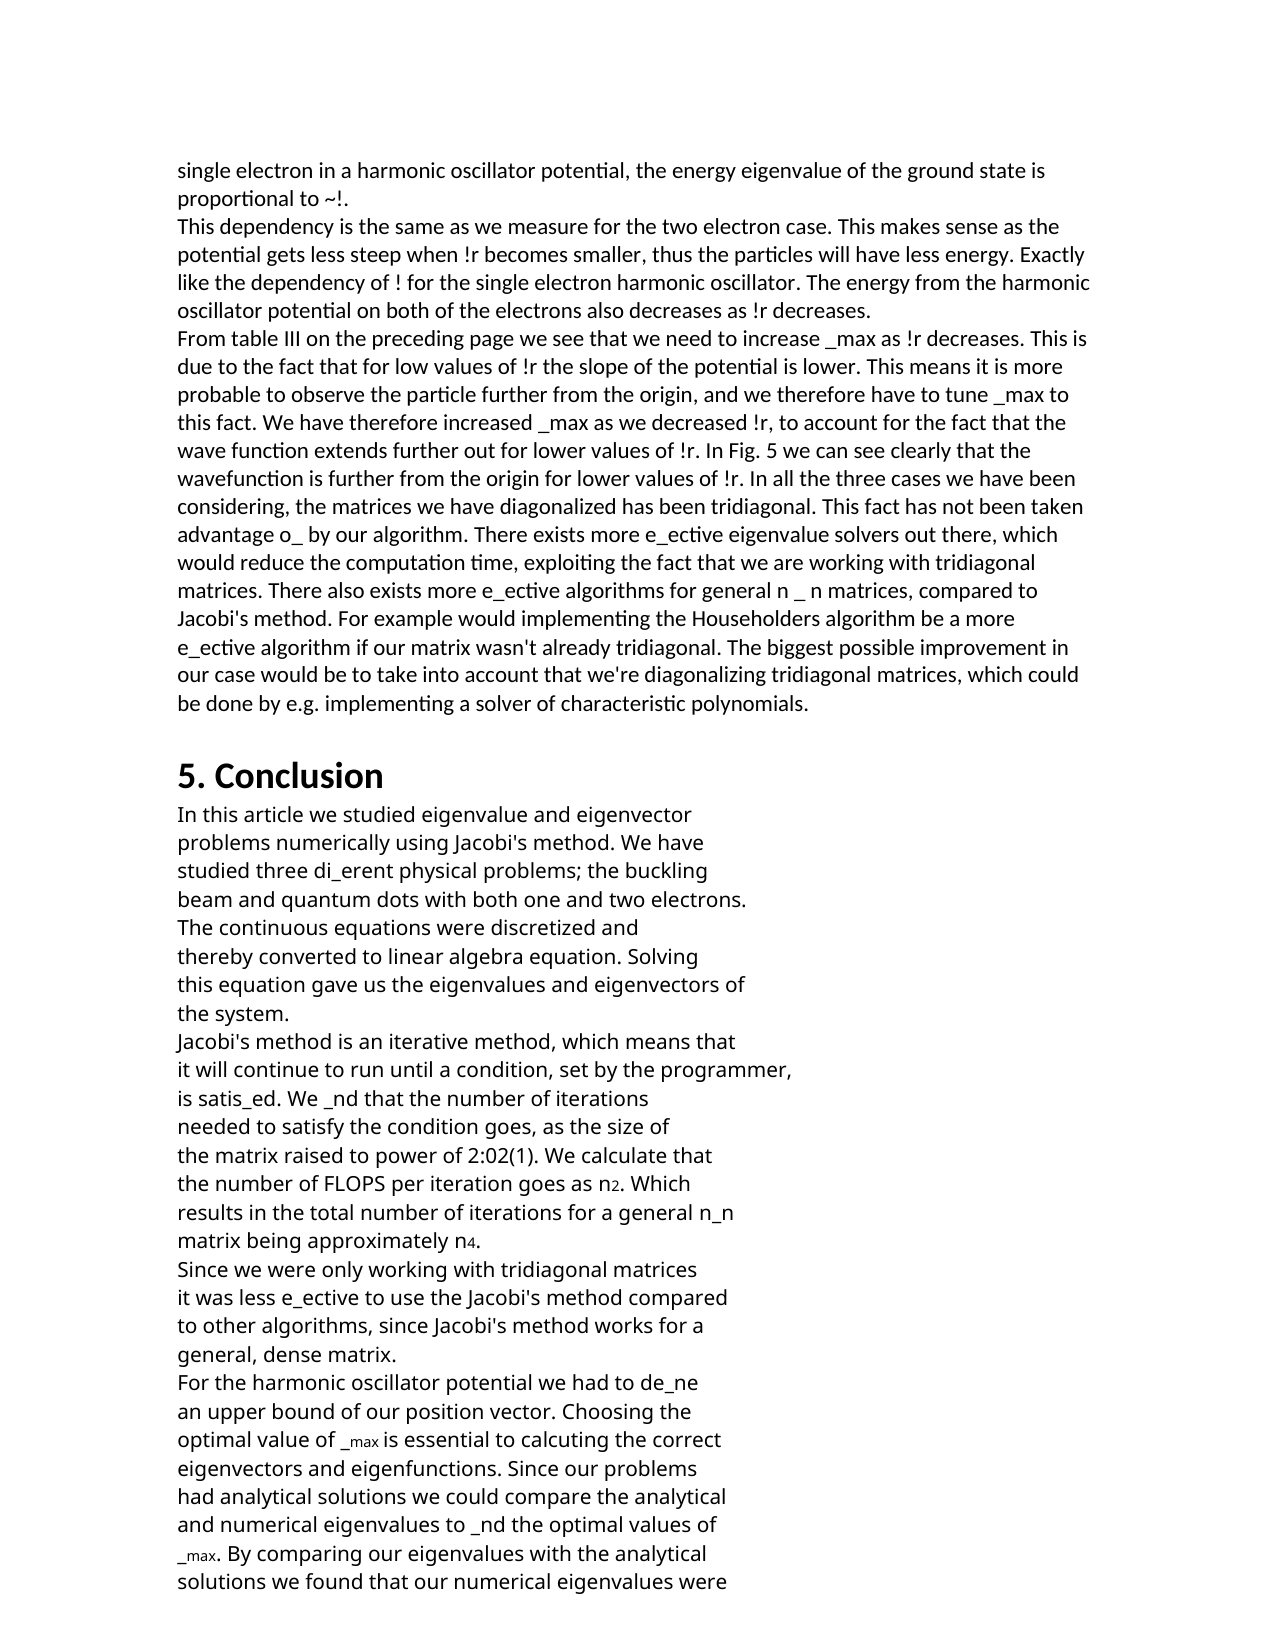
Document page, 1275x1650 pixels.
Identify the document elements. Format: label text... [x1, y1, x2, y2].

text results in the total number of iterations for a general n_n [177, 1198, 1098, 1226]
text In this article we studied eigenvalue and eigenvector [177, 800, 1098, 828]
text problems numerically using Jacobi's method. We have [177, 828, 1098, 857]
text matrix being approximately n4. [177, 1226, 1098, 1255]
text to other algorithms, since Jacobi's method works for a [177, 1312, 1098, 1340]
text had analytical solutions we could compare the analytical [177, 1482, 1098, 1511]
text For the harmonic oscillator potential we had to de_ne [177, 1368, 1098, 1397]
text single electron in a harmonic oscillator potential, the energy eigenvalue of the ground state is proportional to ~!. [177, 156, 1098, 212]
text it was less e_ective to use the Jacobi's method compared [177, 1283, 1098, 1312]
text optimal value of _max is essential to calcuting the correct [177, 1425, 1098, 1454]
text _max. By comparing our eigenvalues with the analytical [177, 1539, 1098, 1567]
text it will continue to run until a condition, set by the programmer, [177, 1056, 1098, 1084]
text the system. [177, 999, 1098, 1027]
text Since we were only working with tridiagonal matrices [177, 1255, 1098, 1283]
text the matrix raised to power of 2:02(1). We calculate that [177, 1141, 1098, 1169]
text eigenvectors and eigenfunctions. Since our problems [177, 1454, 1098, 1482]
text and numerical eigenvalues to _nd the optimal values of [177, 1511, 1098, 1539]
text thereby converted to linear algebra equation. Solving [177, 942, 1098, 970]
text the number of FLOPS per iteration goes as n2. Which [177, 1169, 1098, 1198]
text From table III on the preceding page we see that we need to increase _max as !r decreases. This is due to the fact that for low values of !r the slope of the potential is lower. This means it is more probable to observe the particle further from the origin, and we therefore have to tune _max to this fact. We have therefore increased _max as we decreased !r, to account for the fact that the wave function extends further out for lower values of !r. In Fig. 5 we can see clearly that the wavefunction is further from the origin for lower values of !r. In all the three cases we have been considering, the matrices we have diagonalized has been tridiagonal. This fact has not been taken advantage o_ by our algorithm. There exists more e_ective eigenvalue solvers out there, which would reduce the computation time, exploiting the fact that we are working with tridiagonal matrices. There also exists more e_ective algorithms for general n _ n matrices, compared to Jacobi's method. For example would implementing the Householders algorithm be a more e_ective algorithm if our matrix wasn't already tridiagonal. The biggest possible improvement in our case would be to take into account that we're diagonalizing tridiagonal matrices, which could be done by e.g. implementing a solver of characteristic polynomials. [177, 324, 1098, 717]
text The continuous equations were discretized and [177, 913, 1098, 942]
text This dependency is the same as we measure for the two electron case. This makes sense as the potential gets less steep when !r becomes smaller, thus the particles will have less energy. Exactly like the dependency of ! for the single electron harmonic oscillator. The energy from the harmonic oscillator potential on both of the electrons also decreases as !r decreases. [177, 212, 1098, 324]
text beam and quantum dots with both one and two electrons. [177, 885, 1098, 913]
text studied three di_erent physical problems; the buckling [177, 857, 1098, 885]
text an upper bound of our position vector. Choosing the [177, 1397, 1098, 1425]
list Conclusion [177, 752, 1098, 798]
text solutions we found that our numerical eigenvalues were [177, 1567, 1098, 1596]
text Jacobi's method is an iterative method, which means that [177, 1027, 1098, 1056]
text this equation gave us the eigenvalues and eigenvectors of [177, 970, 1098, 999]
text is satis_ed. We _nd that the number of iterations [177, 1084, 1098, 1112]
text needed to satisfy the condition goes, as the size of [177, 1112, 1098, 1141]
text general, dense matrix. [177, 1340, 1098, 1368]
